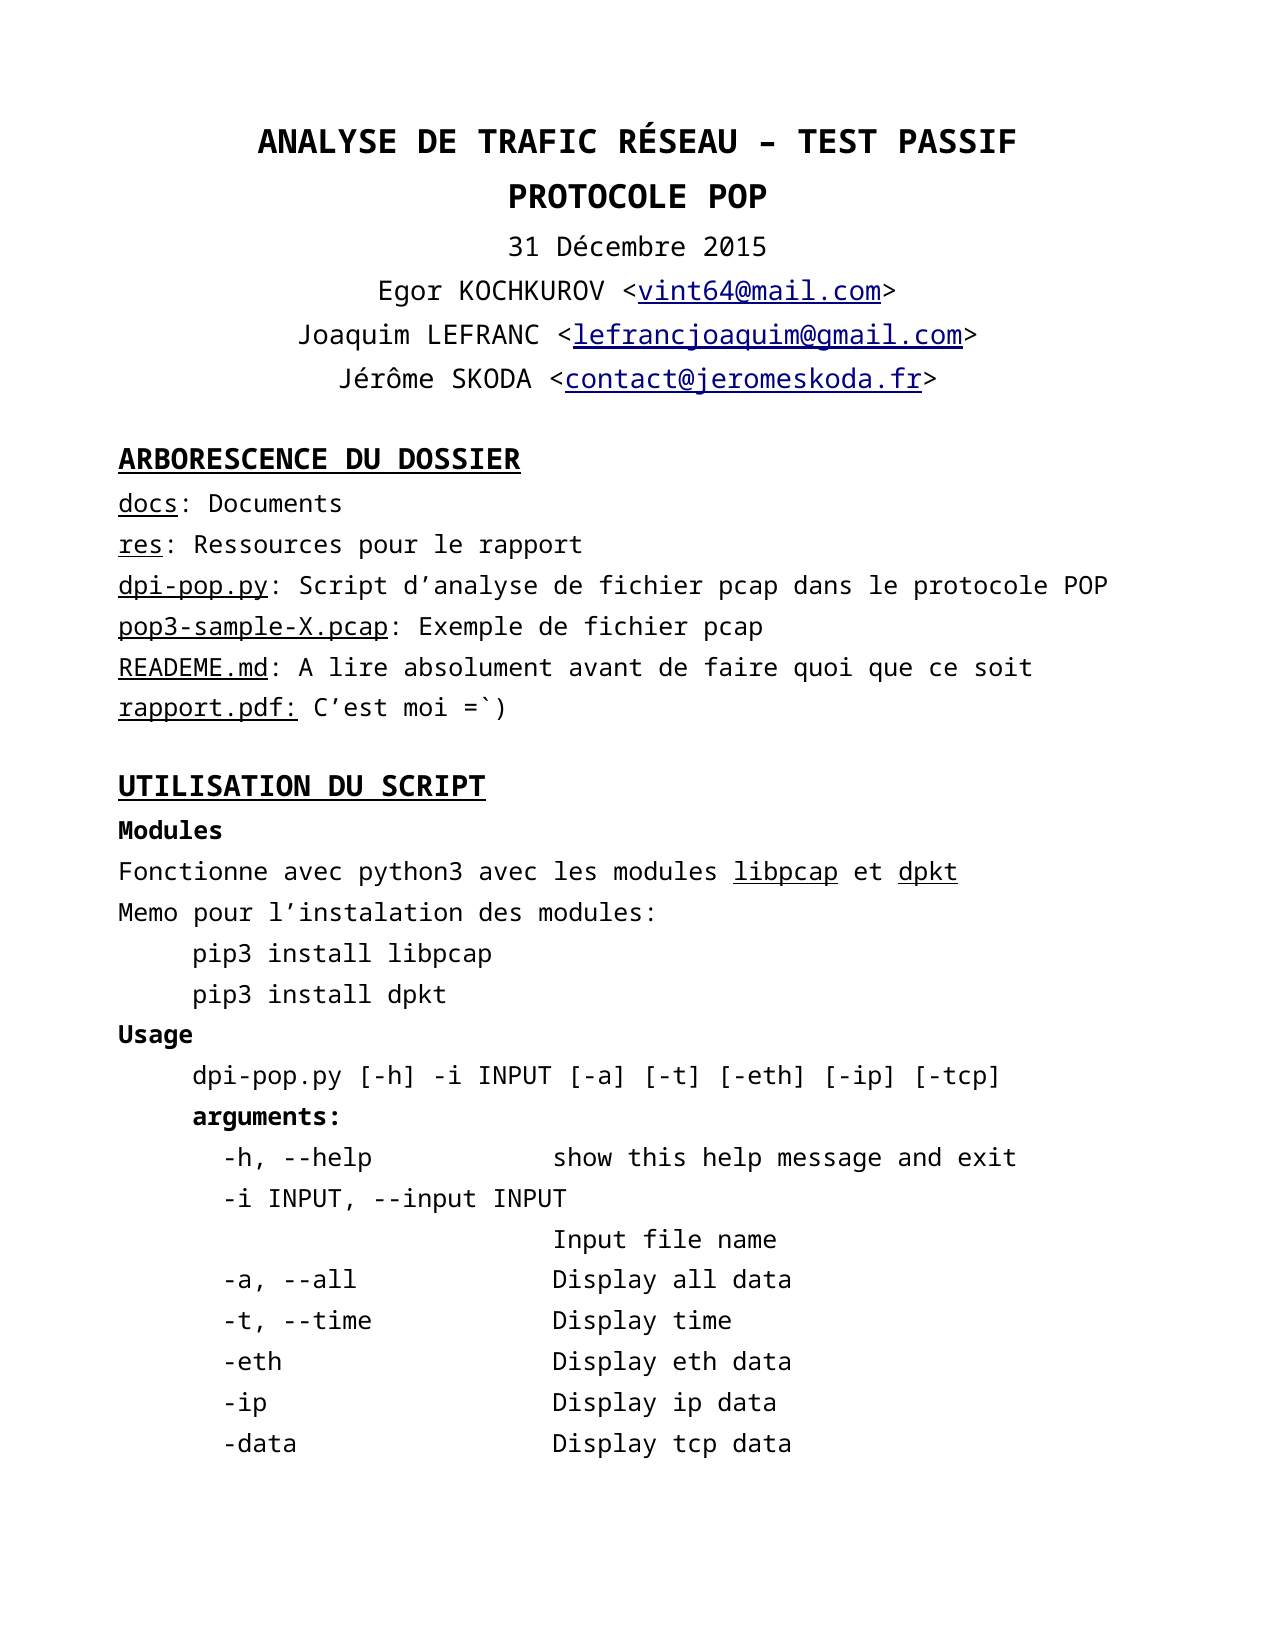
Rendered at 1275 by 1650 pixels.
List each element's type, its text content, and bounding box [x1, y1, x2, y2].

text UTILISATION DU SCRIPT [118, 765, 1157, 805]
text Usage [118, 1017, 1157, 1051]
text PROTOCOLE POP [118, 173, 1157, 218]
text Jérôme SKODA <contact@jeromeskoda.fr> [118, 359, 1157, 396]
text rapport.pdf: C’est moi =`) [118, 690, 1157, 724]
text -i INPUT, --input INPUT [192, 1180, 1157, 1214]
text arguments: [192, 1099, 1157, 1133]
text ANALYSE DE TRAFIC RÉSEAU – TEST PASSIF [118, 118, 1157, 163]
text Input file name [192, 1221, 1157, 1255]
text docs: Documents [118, 486, 1157, 520]
text pip3 install libpcap [118, 935, 1157, 969]
text -eth Display eth data [192, 1344, 1157, 1378]
text -a, --all Display all data [192, 1262, 1157, 1296]
text -data Display tcp data [192, 1425, 1157, 1459]
text Egor KOCHKUROV <vint64@mail.com> [118, 271, 1157, 308]
text -t, --time Display time [192, 1303, 1157, 1337]
text 31 Décembre 2015 [118, 227, 1157, 264]
text Joaquim LEFRANC <lefrancjoaquim@gmail.com> [118, 315, 1157, 352]
text pop3-sample-X.pcap: Exemple de fichier pcap [118, 608, 1157, 642]
text Modules [118, 813, 1157, 847]
text dpi-pop.py: Script d’analyse de fichier pcap dans le protocole POP [118, 567, 1157, 602]
text pip3 install dpkt [118, 976, 1157, 1010]
text dpi-pop.py [-h] -i INPUT [-a] [-t] [-eth] [-ip] [-tcp] [118, 1058, 1157, 1092]
text res: Ressources pour le rapport [118, 527, 1157, 561]
text Memo pour l’instalation des modules: [118, 894, 1157, 929]
text READEME.md: A lire absolument avant de faire quoi que ce soit [118, 649, 1157, 683]
text ARBORESCENCE DU DOSSIER [118, 438, 1157, 478]
text Fonctionne avec python3 avec les modules libpcap et dpkt [118, 854, 1157, 888]
text -h, --help show this help message and exit [192, 1139, 1157, 1174]
text -ip Display ip data [192, 1384, 1157, 1419]
